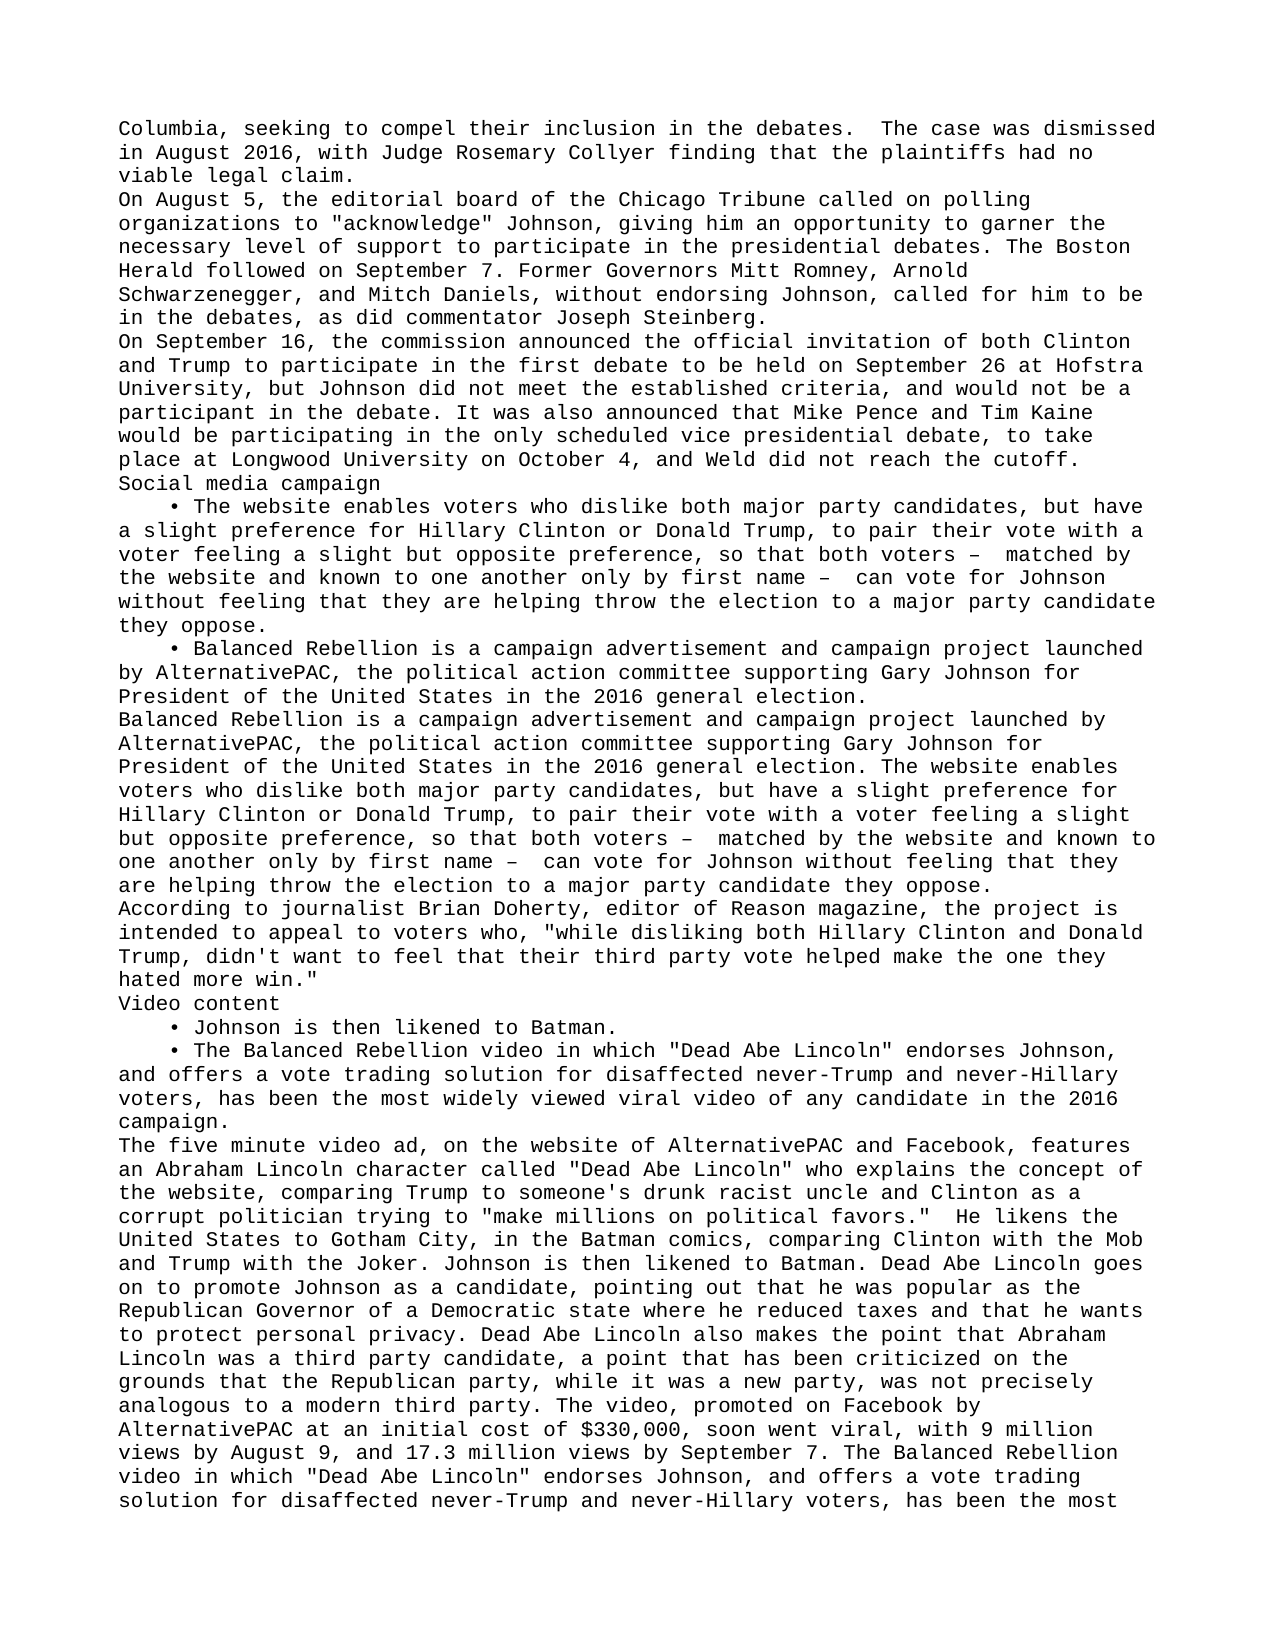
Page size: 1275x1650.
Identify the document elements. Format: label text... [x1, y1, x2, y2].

text On September 16, the commission announced the official invitation of both Clinton and Trump to participate in the first debate to be held on September 26 at Hofstra University, but Johnson did not meet the established criteria, and would not be a participant in the debate. It was also announced that Mike Pence and Tim Kaine would be participating in the only scheduled vice presidential debate, to take place at Longwood University on October 4, and Weld did not reach the cutoff. [118, 331, 1157, 473]
text Social media campaign [118, 473, 1157, 496]
text Columbia, seeking to compel their inclusion in the debates. The case was dismissed in August 2016, with Judge Rosemary Collyer finding that the plaintiffs had no viable legal claim. [118, 118, 1157, 189]
text • The Balanced Rebellion video in which "Dead Abe Lincoln" endorses Johnson, and offers a vote trading solution for disaffected never-Trump and never-Hillary voters, has been the most widely viewed viral video of any candidate in the 2016 campaign. [118, 1040, 1157, 1135]
text Balanced Rebellion is a campaign advertisement and campaign project launched by AlternativePAC, the political action committee supporting Gary Johnson for President of the United States in the 2016 general election. The website enables voters who dislike both major party candidates, but have a slight preference for Hillary Clinton or Donald Trump, to pair their vote with a voter feeling a slight but opposite preference, so that both voters – matched by the website and known to one another only by first name – can vote for Johnson without feeling that they are helping throw the election to a major party candidate they oppose. [118, 709, 1157, 898]
text • The website enables voters who dislike both major party candidates, but have a slight preference for Hillary Clinton or Donald Trump, to pair their vote with a voter feeling a slight but opposite preference, so that both voters – matched by the website and known to one another only by first name – can vote for Johnson without feeling that they are helping throw the election to a major party candidate they oppose. [118, 496, 1157, 638]
text • Balanced Rebellion is a campaign advertisement and campaign project launched by AlternativePAC, the political action committee supporting Gary Johnson for President of the United States in the 2016 general election. [118, 638, 1157, 709]
text On August 5, the editorial board of the Chicago Tribune called on polling organizations to "acknowledge" Johnson, giving him an opportunity to garner the necessary level of support to participate in the presidential debates. The Boston Herald followed on September 7. Former Governors Mitt Romney, Arnold Schwarzenegger, and Mitch Daniels, without endorsing Johnson, called for him to be in the debates, as did commentator Joseph Steinberg. [118, 189, 1157, 331]
text • Johnson is then likened to Batman. [118, 1017, 1157, 1040]
text Video content [118, 993, 1157, 1017]
text According to journalist Brian Doherty, editor of Reason magazine, the project is intended to appeal to voters who, "while disliking both Hillary Clinton and Donald Trump, didn't want to feel that their third party vote helped make the one they hated more win." [118, 898, 1157, 993]
text The five minute video ad, on the website of AlternativePAC and Facebook, features an Abraham Lincoln character called "Dead Abe Lincoln" who explains the concept of the website, comparing Trump to someone's drunk racist uncle and Clinton as a corrupt politician trying to "make millions on political favors." He likens the United States to Gotham City, in the Batman comics, comparing Clinton with the Mob and Trump with the Joker. Johnson is then likened to Batman. Dead Abe Lincoln goes on to promote Johnson as a candidate, pointing out that he was popular as the Republican Governor of a Democratic state where he reduced taxes and that he wants to protect personal privacy. Dead Abe Lincoln also makes the point that Abraham Lincoln was a third party candidate, a point that has been criticized on the grounds that the Republican party, while it was a new party, was not precisely analogous to a modern third party. The video, promoted on Facebook by AlternativePAC at an initial cost of $330,000, soon went viral, with 9 million views by August 9, and 17.3 million views by September 7. The Balanced Rebellion video in which "Dead Abe Lincoln" endorses Johnson, and offers a vote trading solution for disaffected never-Trump and never-Hillary voters, has been the most [118, 1135, 1157, 1513]
